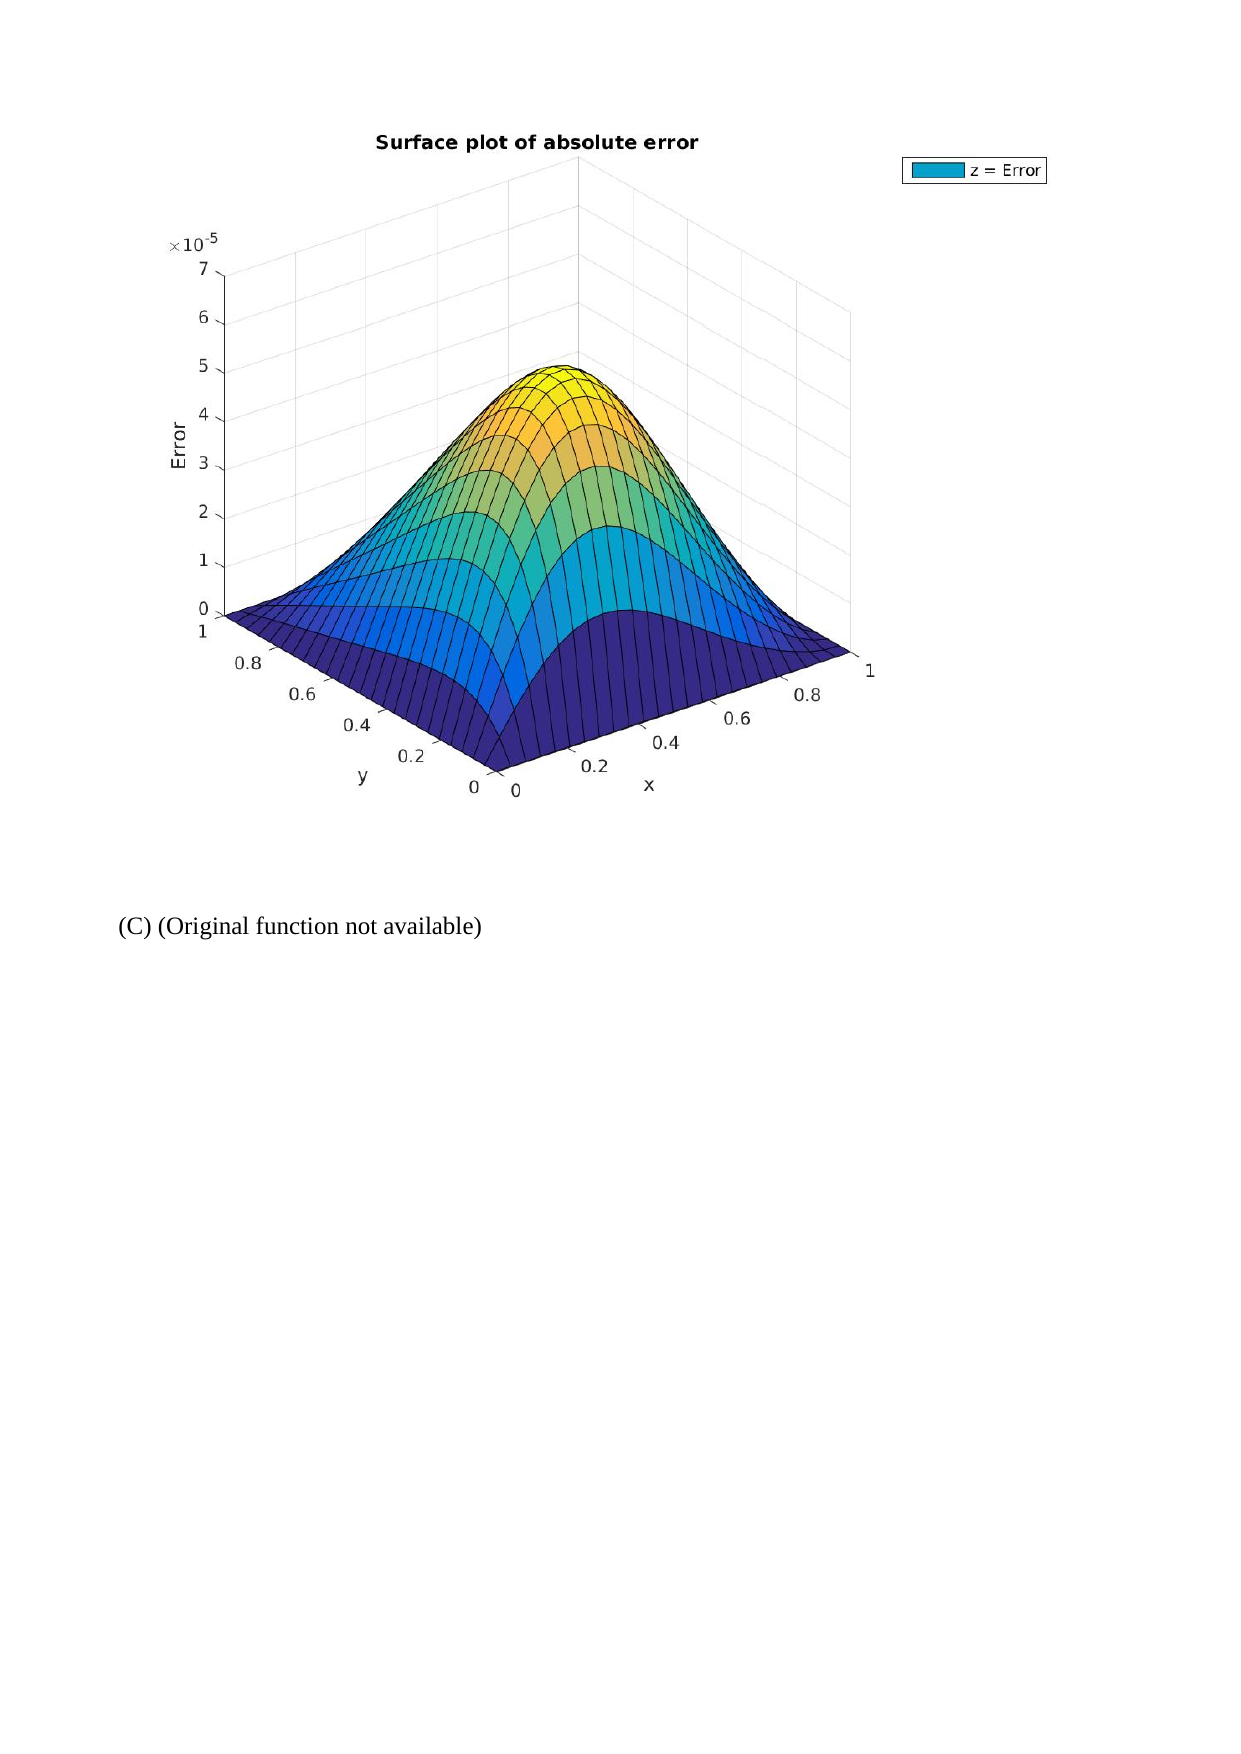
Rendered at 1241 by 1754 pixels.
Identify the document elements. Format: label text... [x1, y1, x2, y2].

text (C) (Original function not available) [118, 911, 1122, 939]
picture [118, 100, 1123, 854]
